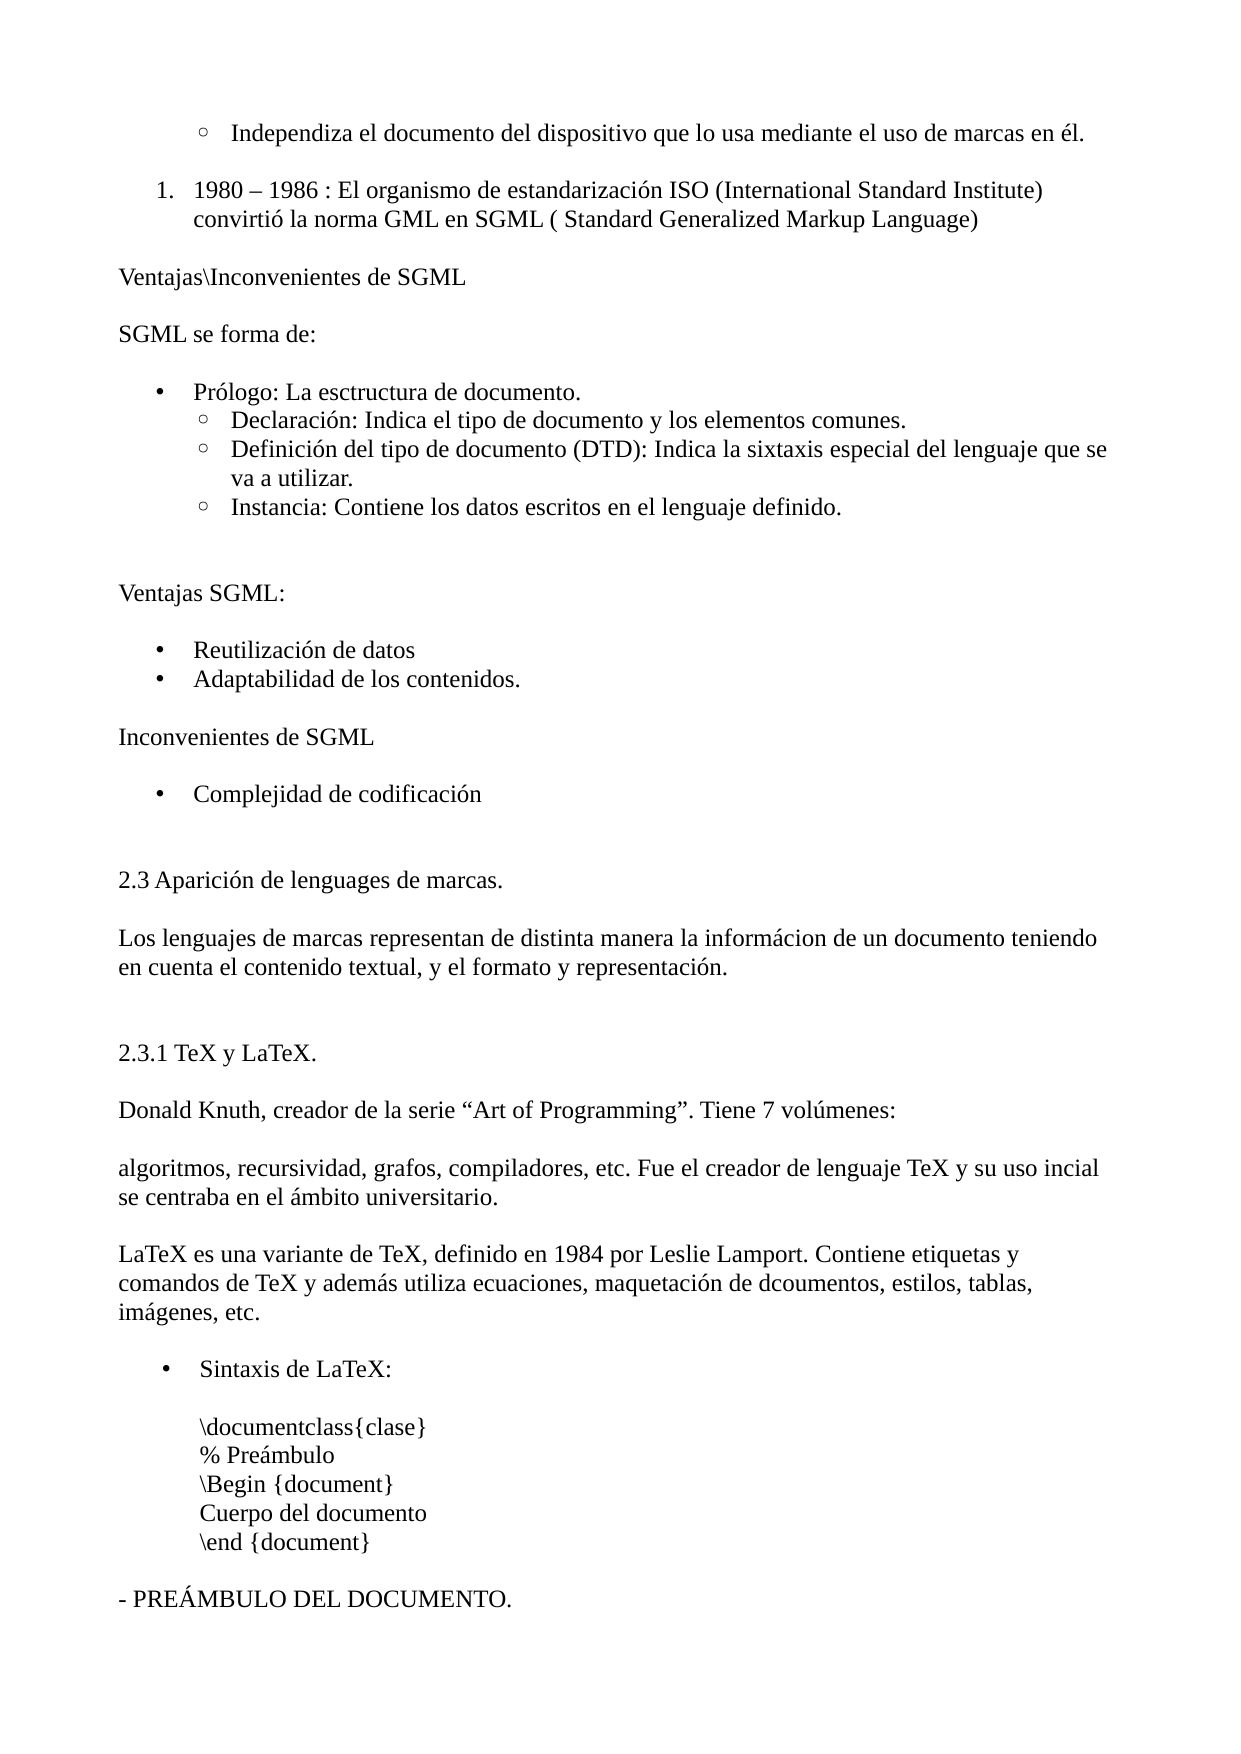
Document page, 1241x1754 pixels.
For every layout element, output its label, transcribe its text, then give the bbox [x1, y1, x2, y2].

list Instancia: Contiene los datos escritos en el lenguaje definido. [193, 492, 1122, 521]
text 2.3 Aparición de lenguages de marcas. [118, 866, 1122, 894]
text - PREÁMBULO DEL DOCUMENTO. [118, 1584, 1122, 1613]
list \Begin {document} [162, 1469, 1122, 1498]
text SGML se forma de: [118, 319, 1122, 348]
list % Preámbulo [162, 1441, 1122, 1469]
list Cuerpo del documento [162, 1498, 1122, 1527]
text Inconvenientes de SGML [118, 722, 1122, 751]
list Independiza el documento del dispositivo que lo usa mediante el uso de marcas en él. [193, 118, 1122, 147]
text Ventajas\Inconvenientes de SGML [118, 262, 1122, 291]
list Adaptabilidad de los contenidos. [156, 664, 1122, 693]
list Prólogo: La esctructura de documento. [156, 377, 1122, 406]
list \documentclass{clase} [162, 1412, 1122, 1441]
text LaTeX es una variante de TeX, definido en 1984 por Leslie Lamport. Contiene etiquetas y comandos de TeX y además utiliza ecuaciones, maquetación de dcoumentos, estilos, tablas, imágenes, etc. [118, 1239, 1122, 1326]
list Reutilización de datos [156, 636, 1122, 664]
text 2.3.1 TeX y LaTeX. [118, 1038, 1122, 1067]
text algoritmos, recursividad, grafos, compiladores, etc. Fue el creador de lenguaje TeX y su uso incial se centraba en el ámbito universitario. [118, 1153, 1122, 1211]
text Ventajas SGML: [118, 578, 1122, 607]
text Donald Knuth, creador de la serie “Art of Programming”. Tiene 7 volúmenes: [118, 1096, 1122, 1124]
text Los lenguajes de marcas representan de distinta manera la informácion de un documento teniendo en cuenta el contenido textual, y el formato y representación. [118, 923, 1122, 981]
list 1980 – 1986 : El organismo de estandarización ISO (International Standard Institute) convirtió la norma GML en SGML ( Standard Generalized Markup Language) [156, 176, 1122, 233]
list \end {document} [162, 1527, 1122, 1556]
list Declaración: Indica el tipo de documento y los elementos comunes. [193, 406, 1122, 434]
list Complejidad de codificación [156, 779, 1122, 808]
list Sintaxis de LaTeX: [162, 1354, 1122, 1383]
list Definición del tipo de documento (DTD): Indica la sixtaxis especial del lenguaje que se va a utilizar. [193, 434, 1122, 492]
